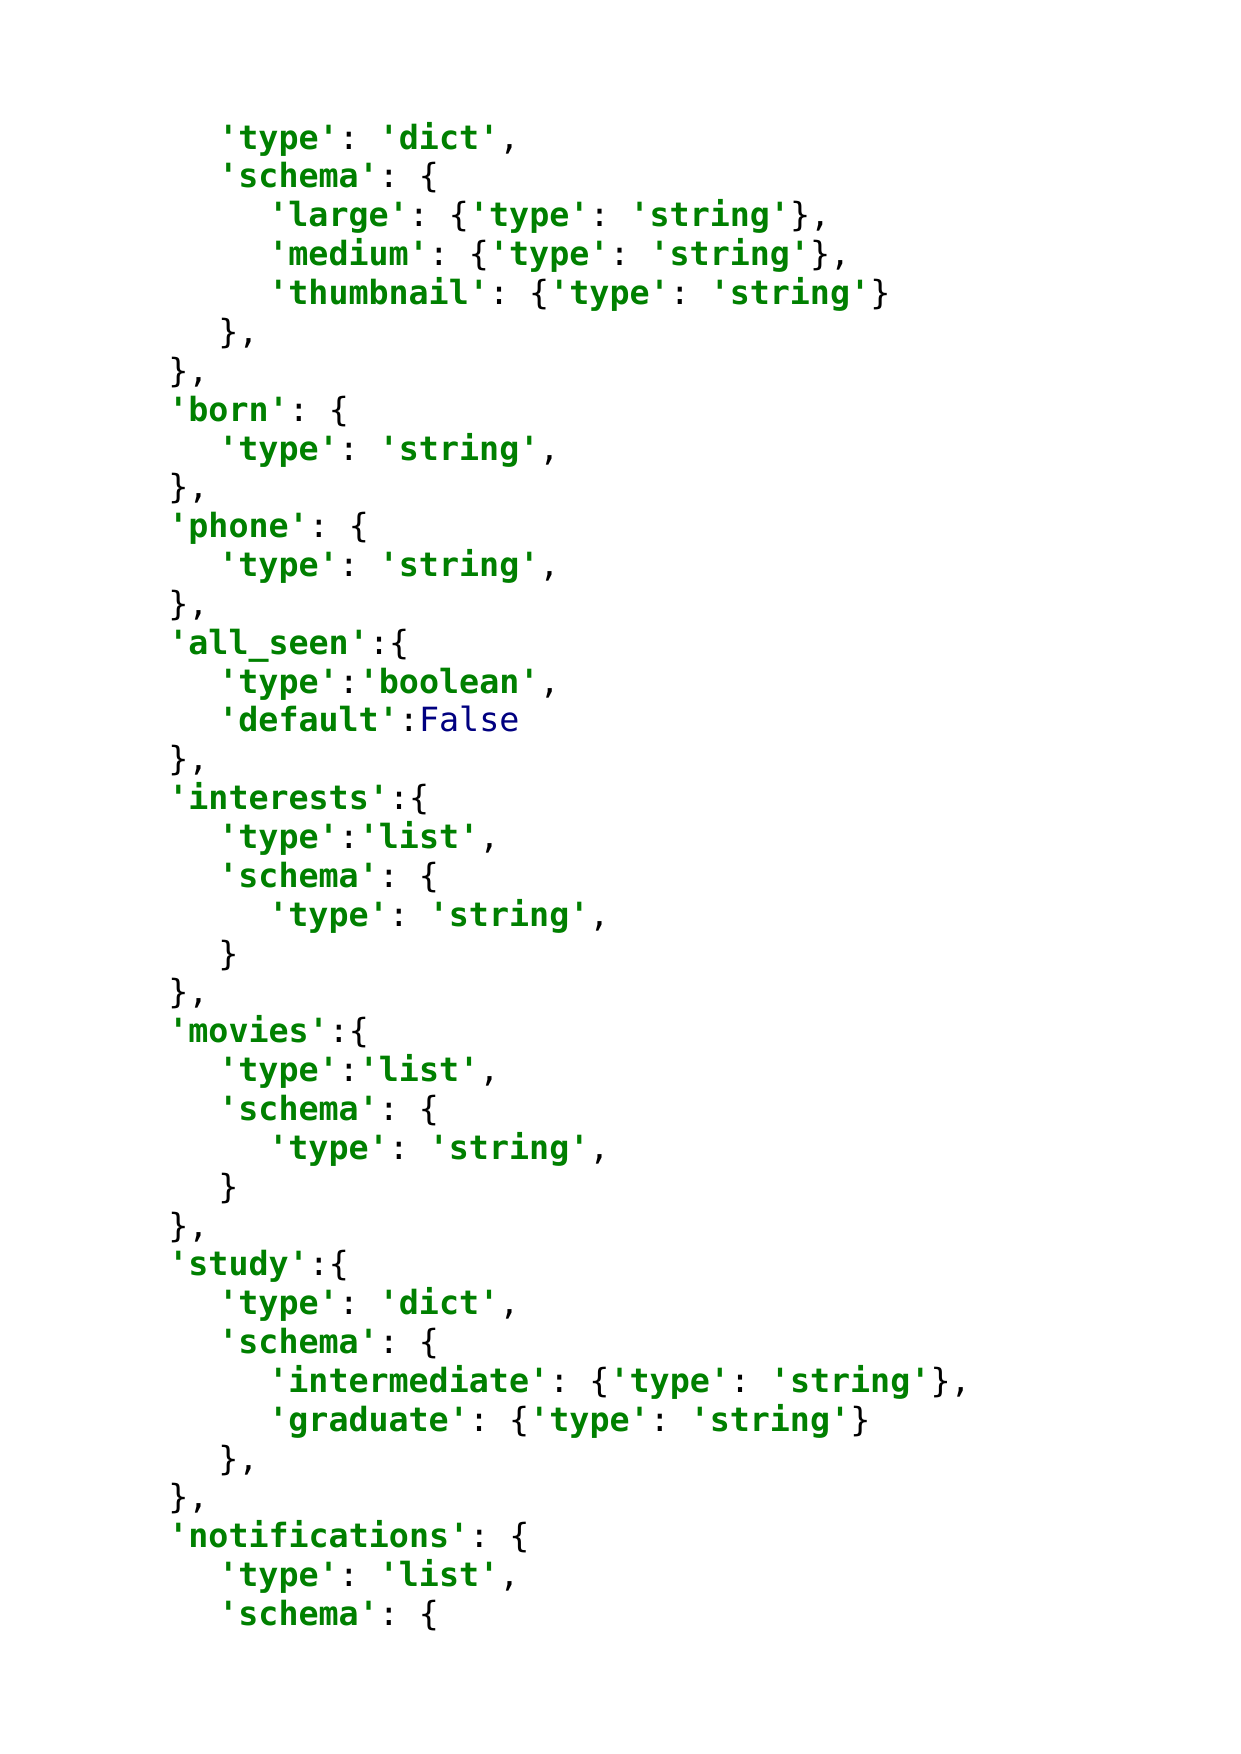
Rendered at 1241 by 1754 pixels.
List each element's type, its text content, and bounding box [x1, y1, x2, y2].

text 'study':{ [118, 1245, 1122, 1284]
text 'intermediate': {'type': 'string'}, [118, 1361, 1122, 1400]
text 'schema': { [118, 1089, 1122, 1128]
text }, [118, 584, 1122, 623]
text }, [118, 740, 1122, 779]
text 'born': { [118, 390, 1122, 429]
text 'default':False [118, 701, 1122, 740]
text 'type':'boolean', [118, 662, 1122, 701]
text 'type': 'string', [118, 895, 1122, 934]
text 'type': 'string', [118, 546, 1122, 584]
text }, [118, 1478, 1122, 1517]
text }, [118, 1206, 1122, 1245]
text } [118, 934, 1122, 973]
text 'schema': { [118, 157, 1122, 196]
text }, [118, 312, 1122, 351]
text 'all_seen':{ [118, 623, 1122, 662]
text 'type':'list', [118, 817, 1122, 856]
text 'phone': { [118, 507, 1122, 546]
text 'large': {'type': 'string'}, [118, 196, 1122, 235]
text }, [118, 468, 1122, 507]
text }, [118, 973, 1122, 1012]
text }, [118, 351, 1122, 390]
text 'type': 'dict', [118, 1284, 1122, 1323]
text 'type':'list', [118, 1051, 1122, 1089]
text 'thumbnail': {'type': 'string'} [118, 273, 1122, 312]
text 'type': 'dict', [118, 118, 1122, 157]
text 'schema': { [118, 1594, 1122, 1633]
text 'notifications': { [118, 1517, 1122, 1556]
text 'interests':{ [118, 779, 1122, 817]
text 'graduate': {'type': 'string'} [118, 1400, 1122, 1439]
text }, [118, 1439, 1122, 1478]
text 'type': 'list', [118, 1556, 1122, 1594]
text 'schema': { [118, 1323, 1122, 1361]
text 'type': 'string', [118, 429, 1122, 468]
text } [118, 1167, 1122, 1206]
text 'medium': {'type': 'string'}, [118, 235, 1122, 273]
text 'movies':{ [118, 1012, 1122, 1051]
text 'type': 'string', [118, 1128, 1122, 1167]
text 'schema': { [118, 856, 1122, 895]
